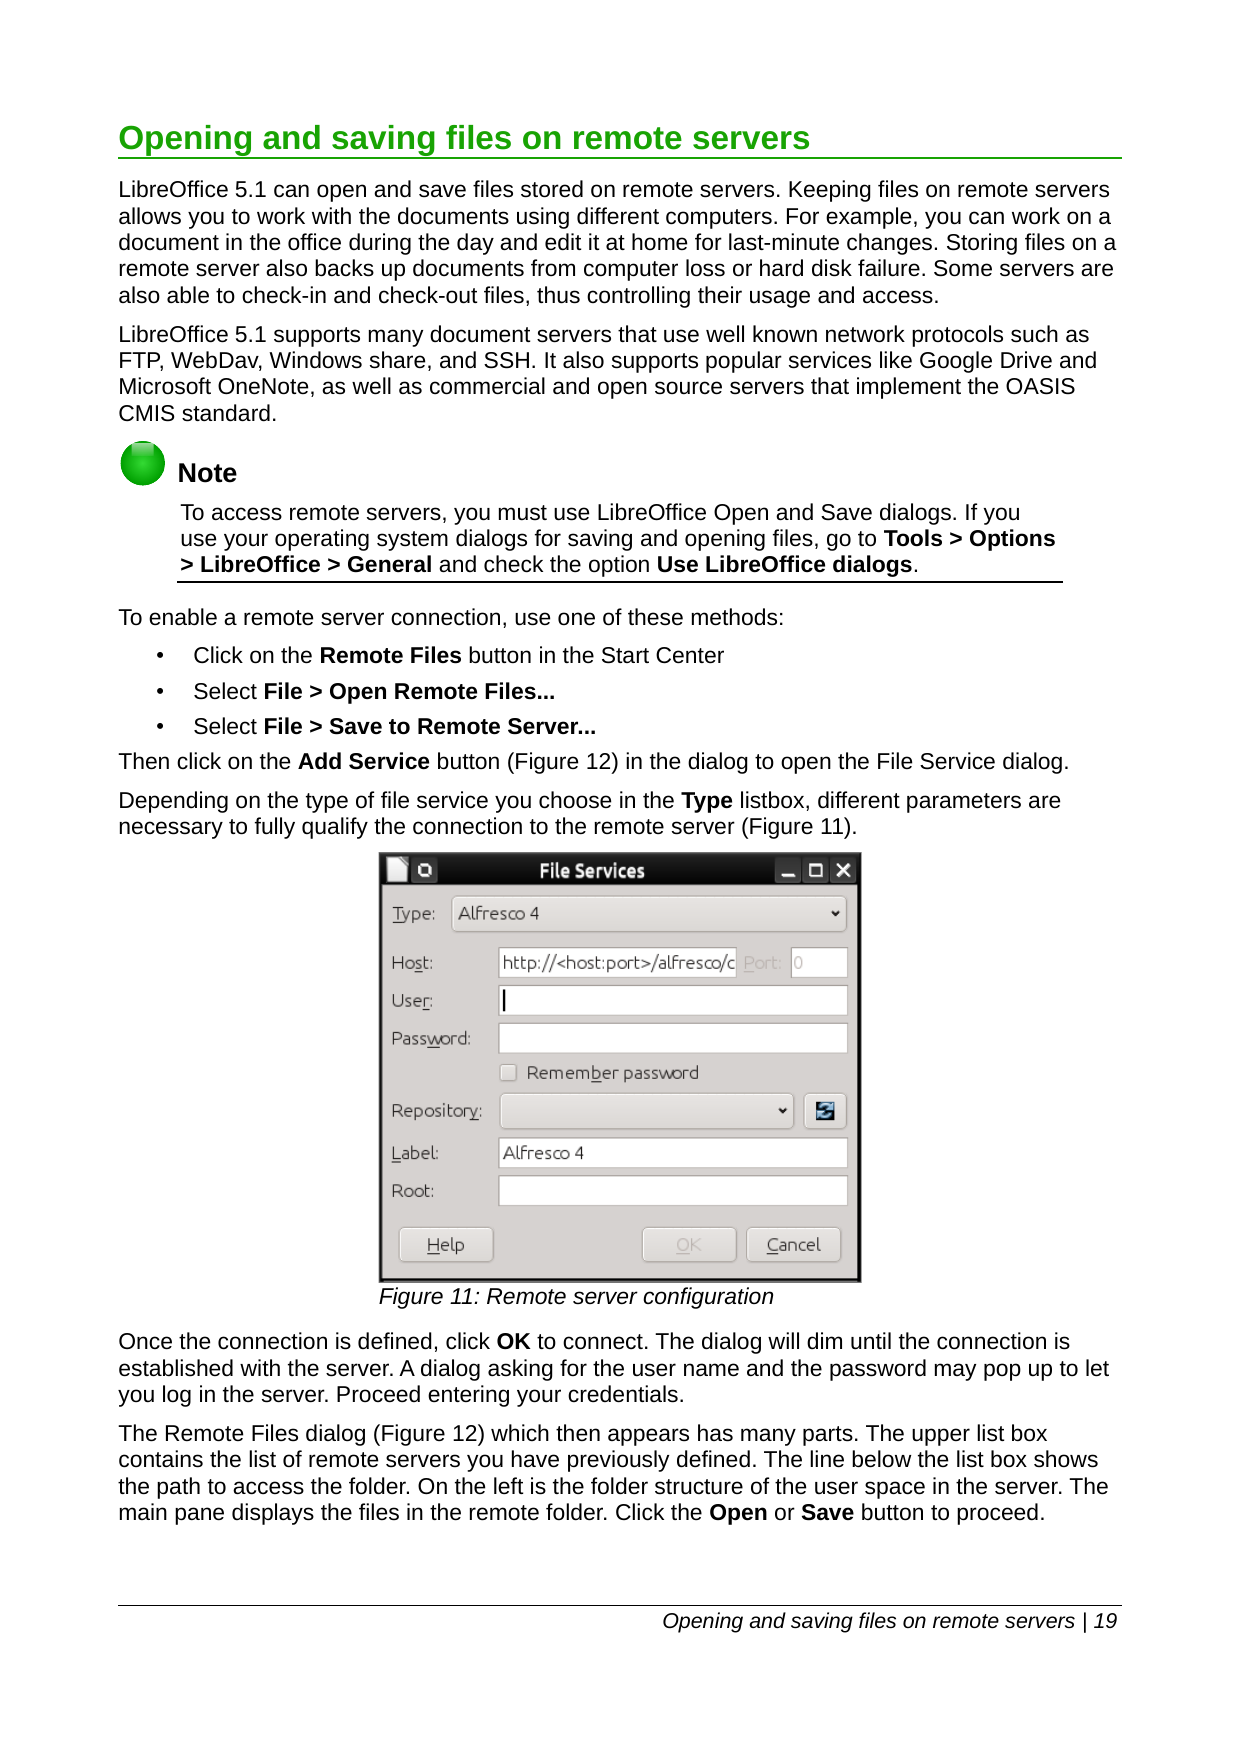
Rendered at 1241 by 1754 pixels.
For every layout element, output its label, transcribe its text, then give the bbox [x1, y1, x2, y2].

text Depending on the type of file service you choose in the Type listbox, different parameters are necessary to fully qualify the connection to the remote server (Figure 11). [118, 787, 1122, 840]
list Select File > Open Remote Files... [156, 678, 1122, 704]
subtitle Opening and saving files on remote servers [118, 118, 1122, 157]
text Once the connection is defined, click OK to connect. The dialog will dim until the connection is established with the server. A dialog asking for the user name and the password may pop up to let you log in the server. Proceed entering your credentials. [118, 1328, 1122, 1407]
list Select File > Save to Remote Server... [156, 713, 1122, 739]
text LibreOffice 5.1 supports many document servers that use well known network protocols such as FTP, WebDav, Windows share, and SSH. It also supports popular services like Google Drive and Microsoft OneNote, as well as commercial and open source servers that implement the OASIS CMIS standard. [118, 321, 1122, 426]
subtitle Note [118, 438, 1122, 488]
text Then click on the Add Service button (Figure 12) in the dialog to open the File Service dialog. [118, 748, 1122, 774]
picture [378, 852, 862, 1283]
text LibreOffice 5.1 can open and save files stored on remote servers. Keeping files on remote servers allows you to work with the documents using different computers. For example, you can work on a document in the office during the day and edit it at home for last-minute changes. Storing files on a remote server also backs up documents from computer loss or hard disk failure. Some servers are also able to check-in and check-out files, thus controlling their usage and access. [118, 176, 1122, 308]
text Figure 11: Remote server configuration [378, 1283, 862, 1309]
text To access remote servers, you must use LibreOffice Open and Save dialogs. If you use your operating system dialogs for saving and opening files, go to Tools > Options > LibreOffice > General and check the option Use LibreOffice dialogs. [177, 495, 1063, 581]
text The Remote Files dialog (Figure 12) which then appears has many parts. The upper list box contains the list of remote servers you have previously defined. The line below the list box shows the path to access the folder. On the left is the folder structure of the user space in the server. The main pane displays the files in the remote folder. Click the Open or Save button to proceed. [118, 1420, 1122, 1525]
list Click on the Remote Files button in the Start Center [156, 642, 1122, 669]
text To enable a remote server connection, use one of these methods: [118, 604, 1122, 630]
